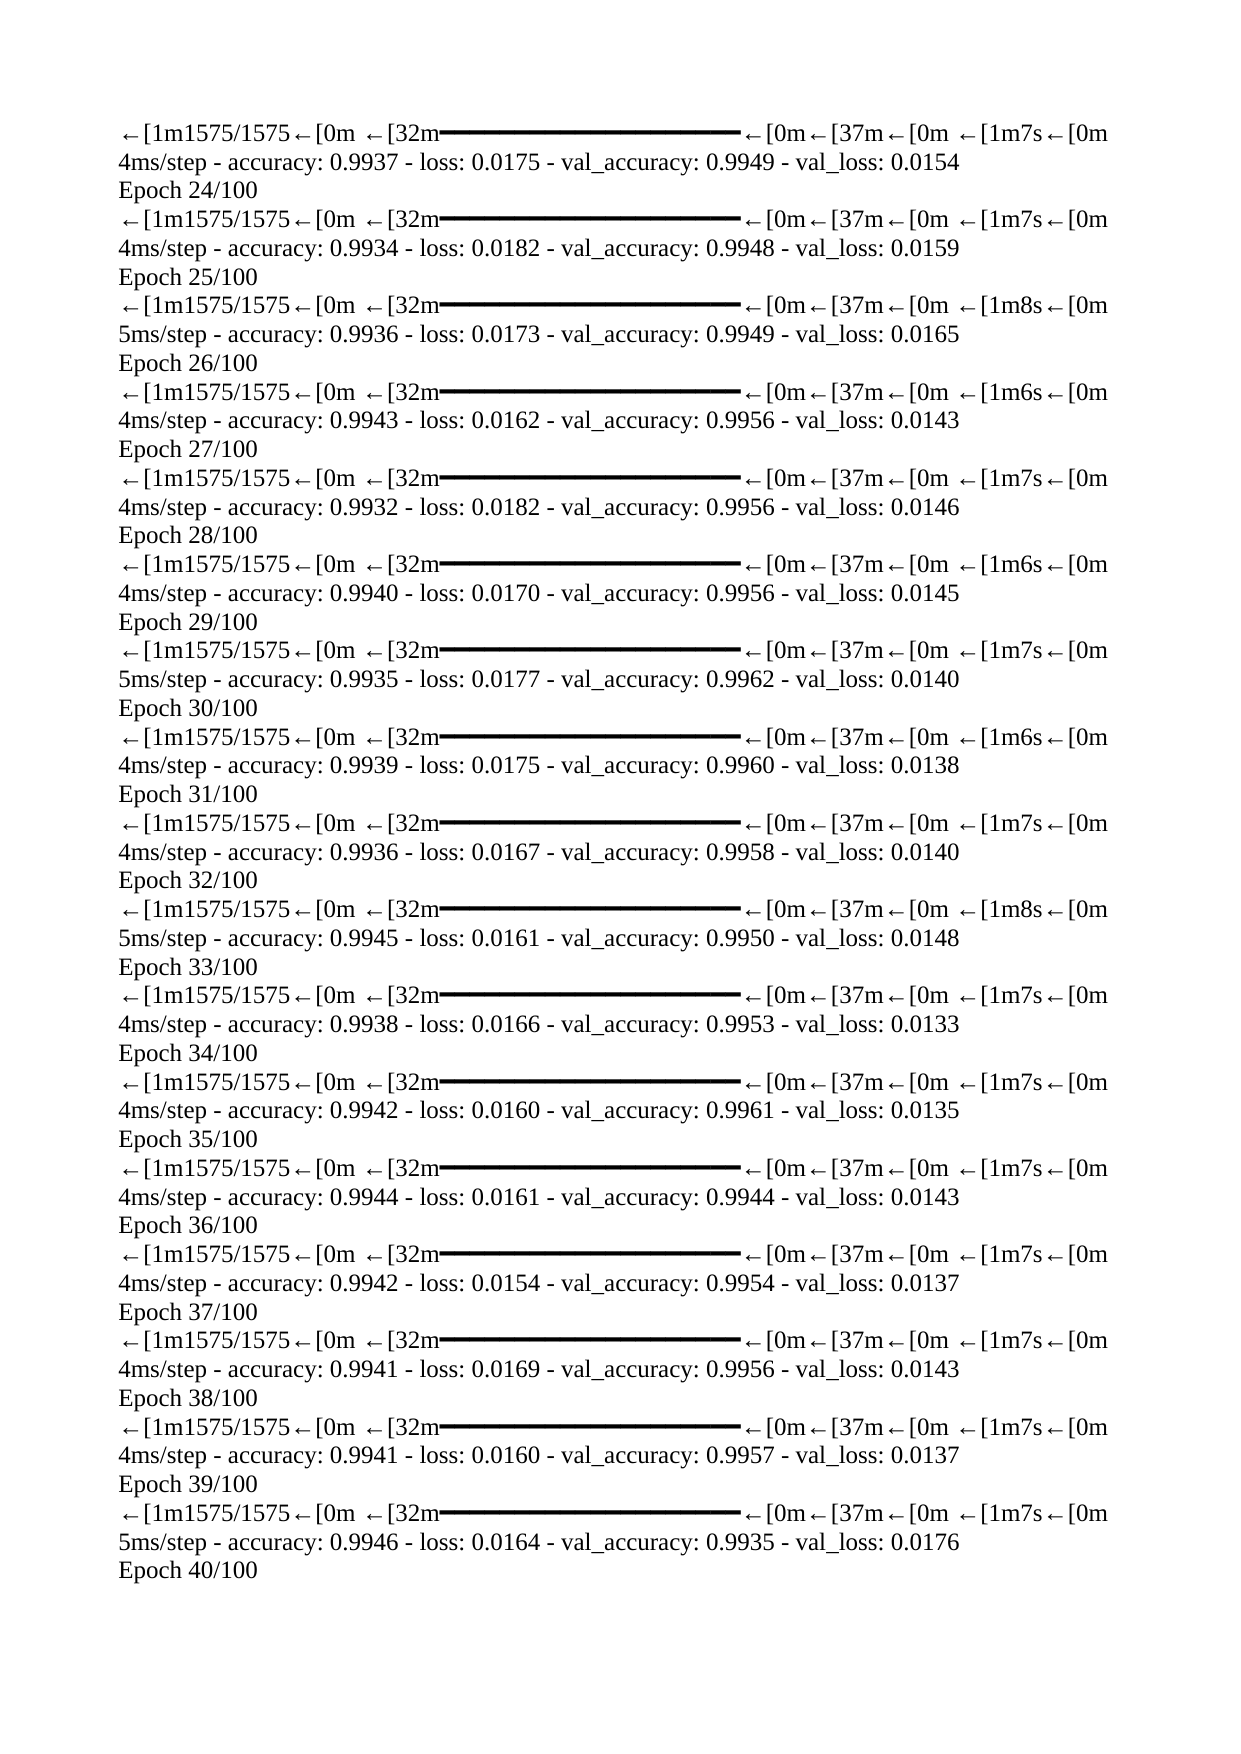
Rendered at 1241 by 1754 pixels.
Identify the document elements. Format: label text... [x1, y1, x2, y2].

text Epoch 35/100 [118, 1124, 1122, 1153]
text ←[1m1575/1575←[0m ←[32m━━━━━━━━━━━━━━━━━━━━←[0m←[37m←[0m ←[1m6s←[0m 4ms/step - accuracy: 0.9943 - loss: 0.0162 - val_accuracy: 0.9956 - val_loss: 0.0143 [118, 377, 1122, 434]
text ←[1m1575/1575←[0m ←[32m━━━━━━━━━━━━━━━━━━━━←[0m←[37m←[0m ←[1m7s←[0m 5ms/step - accuracy: 0.9935 - loss: 0.0177 - val_accuracy: 0.9962 - val_loss: 0.0140 [118, 636, 1122, 693]
text ←[1m1575/1575←[0m ←[32m━━━━━━━━━━━━━━━━━━━━←[0m←[37m←[0m ←[1m8s←[0m 5ms/step - accuracy: 0.9936 - loss: 0.0173 - val_accuracy: 0.9949 - val_loss: 0.0165 [118, 291, 1122, 348]
text Epoch 28/100 [118, 521, 1122, 549]
text Epoch 40/100 [118, 1556, 1122, 1584]
text Epoch 38/100 [118, 1383, 1122, 1412]
text Epoch 24/100 [118, 176, 1122, 204]
text Epoch 29/100 [118, 607, 1122, 636]
text ←[1m1575/1575←[0m ←[32m━━━━━━━━━━━━━━━━━━━━←[0m←[37m←[0m ←[1m7s←[0m 5ms/step - accuracy: 0.9946 - loss: 0.0164 - val_accuracy: 0.9935 - val_loss: 0.0176 [118, 1498, 1122, 1556]
text ←[1m1575/1575←[0m ←[32m━━━━━━━━━━━━━━━━━━━━←[0m←[37m←[0m ←[1m7s←[0m 4ms/step - accuracy: 0.9942 - loss: 0.0154 - val_accuracy: 0.9954 - val_loss: 0.0137 [118, 1239, 1122, 1297]
text ←[1m1575/1575←[0m ←[32m━━━━━━━━━━━━━━━━━━━━←[0m←[37m←[0m ←[1m7s←[0m 4ms/step - accuracy: 0.9934 - loss: 0.0182 - val_accuracy: 0.9948 - val_loss: 0.0159 [118, 204, 1122, 262]
text ←[1m1575/1575←[0m ←[32m━━━━━━━━━━━━━━━━━━━━←[0m←[37m←[0m ←[1m7s←[0m 4ms/step - accuracy: 0.9932 - loss: 0.0182 - val_accuracy: 0.9956 - val_loss: 0.0146 [118, 463, 1122, 521]
text ←[1m1575/1575←[0m ←[32m━━━━━━━━━━━━━━━━━━━━←[0m←[37m←[0m ←[1m7s←[0m 4ms/step - accuracy: 0.9937 - loss: 0.0175 - val_accuracy: 0.9949 - val_loss: 0.0154 [118, 118, 1122, 176]
text ←[1m1575/1575←[0m ←[32m━━━━━━━━━━━━━━━━━━━━←[0m←[37m←[0m ←[1m6s←[0m 4ms/step - accuracy: 0.9940 - loss: 0.0170 - val_accuracy: 0.9956 - val_loss: 0.0145 [118, 549, 1122, 607]
text ←[1m1575/1575←[0m ←[32m━━━━━━━━━━━━━━━━━━━━←[0m←[37m←[0m ←[1m7s←[0m 4ms/step - accuracy: 0.9938 - loss: 0.0166 - val_accuracy: 0.9953 - val_loss: 0.0133 [118, 981, 1122, 1038]
text ←[1m1575/1575←[0m ←[32m━━━━━━━━━━━━━━━━━━━━←[0m←[37m←[0m ←[1m7s←[0m 4ms/step - accuracy: 0.9944 - loss: 0.0161 - val_accuracy: 0.9944 - val_loss: 0.0143 [118, 1153, 1122, 1211]
text Epoch 34/100 [118, 1038, 1122, 1067]
text ←[1m1575/1575←[0m ←[32m━━━━━━━━━━━━━━━━━━━━←[0m←[37m←[0m ←[1m6s←[0m 4ms/step - accuracy: 0.9939 - loss: 0.0175 - val_accuracy: 0.9960 - val_loss: 0.0138 [118, 722, 1122, 779]
text Epoch 33/100 [118, 952, 1122, 981]
text ←[1m1575/1575←[0m ←[32m━━━━━━━━━━━━━━━━━━━━←[0m←[37m←[0m ←[1m7s←[0m 4ms/step - accuracy: 0.9941 - loss: 0.0160 - val_accuracy: 0.9957 - val_loss: 0.0137 [118, 1412, 1122, 1469]
text ←[1m1575/1575←[0m ←[32m━━━━━━━━━━━━━━━━━━━━←[0m←[37m←[0m ←[1m7s←[0m 4ms/step - accuracy: 0.9936 - loss: 0.0167 - val_accuracy: 0.9958 - val_loss: 0.0140 [118, 808, 1122, 866]
text Epoch 31/100 [118, 779, 1122, 808]
text Epoch 32/100 [118, 866, 1122, 894]
text Epoch 39/100 [118, 1469, 1122, 1498]
text Epoch 37/100 [118, 1297, 1122, 1326]
text Epoch 30/100 [118, 693, 1122, 722]
text Epoch 27/100 [118, 434, 1122, 463]
text ←[1m1575/1575←[0m ←[32m━━━━━━━━━━━━━━━━━━━━←[0m←[37m←[0m ←[1m7s←[0m 4ms/step - accuracy: 0.9941 - loss: 0.0169 - val_accuracy: 0.9956 - val_loss: 0.0143 [118, 1326, 1122, 1383]
text Epoch 26/100 [118, 348, 1122, 377]
text ←[1m1575/1575←[0m ←[32m━━━━━━━━━━━━━━━━━━━━←[0m←[37m←[0m ←[1m8s←[0m 5ms/step - accuracy: 0.9945 - loss: 0.0161 - val_accuracy: 0.9950 - val_loss: 0.0148 [118, 894, 1122, 952]
text Epoch 36/100 [118, 1211, 1122, 1239]
text Epoch 25/100 [118, 262, 1122, 291]
text ←[1m1575/1575←[0m ←[32m━━━━━━━━━━━━━━━━━━━━←[0m←[37m←[0m ←[1m7s←[0m 4ms/step - accuracy: 0.9942 - loss: 0.0160 - val_accuracy: 0.9961 - val_loss: 0.0135 [118, 1067, 1122, 1124]
